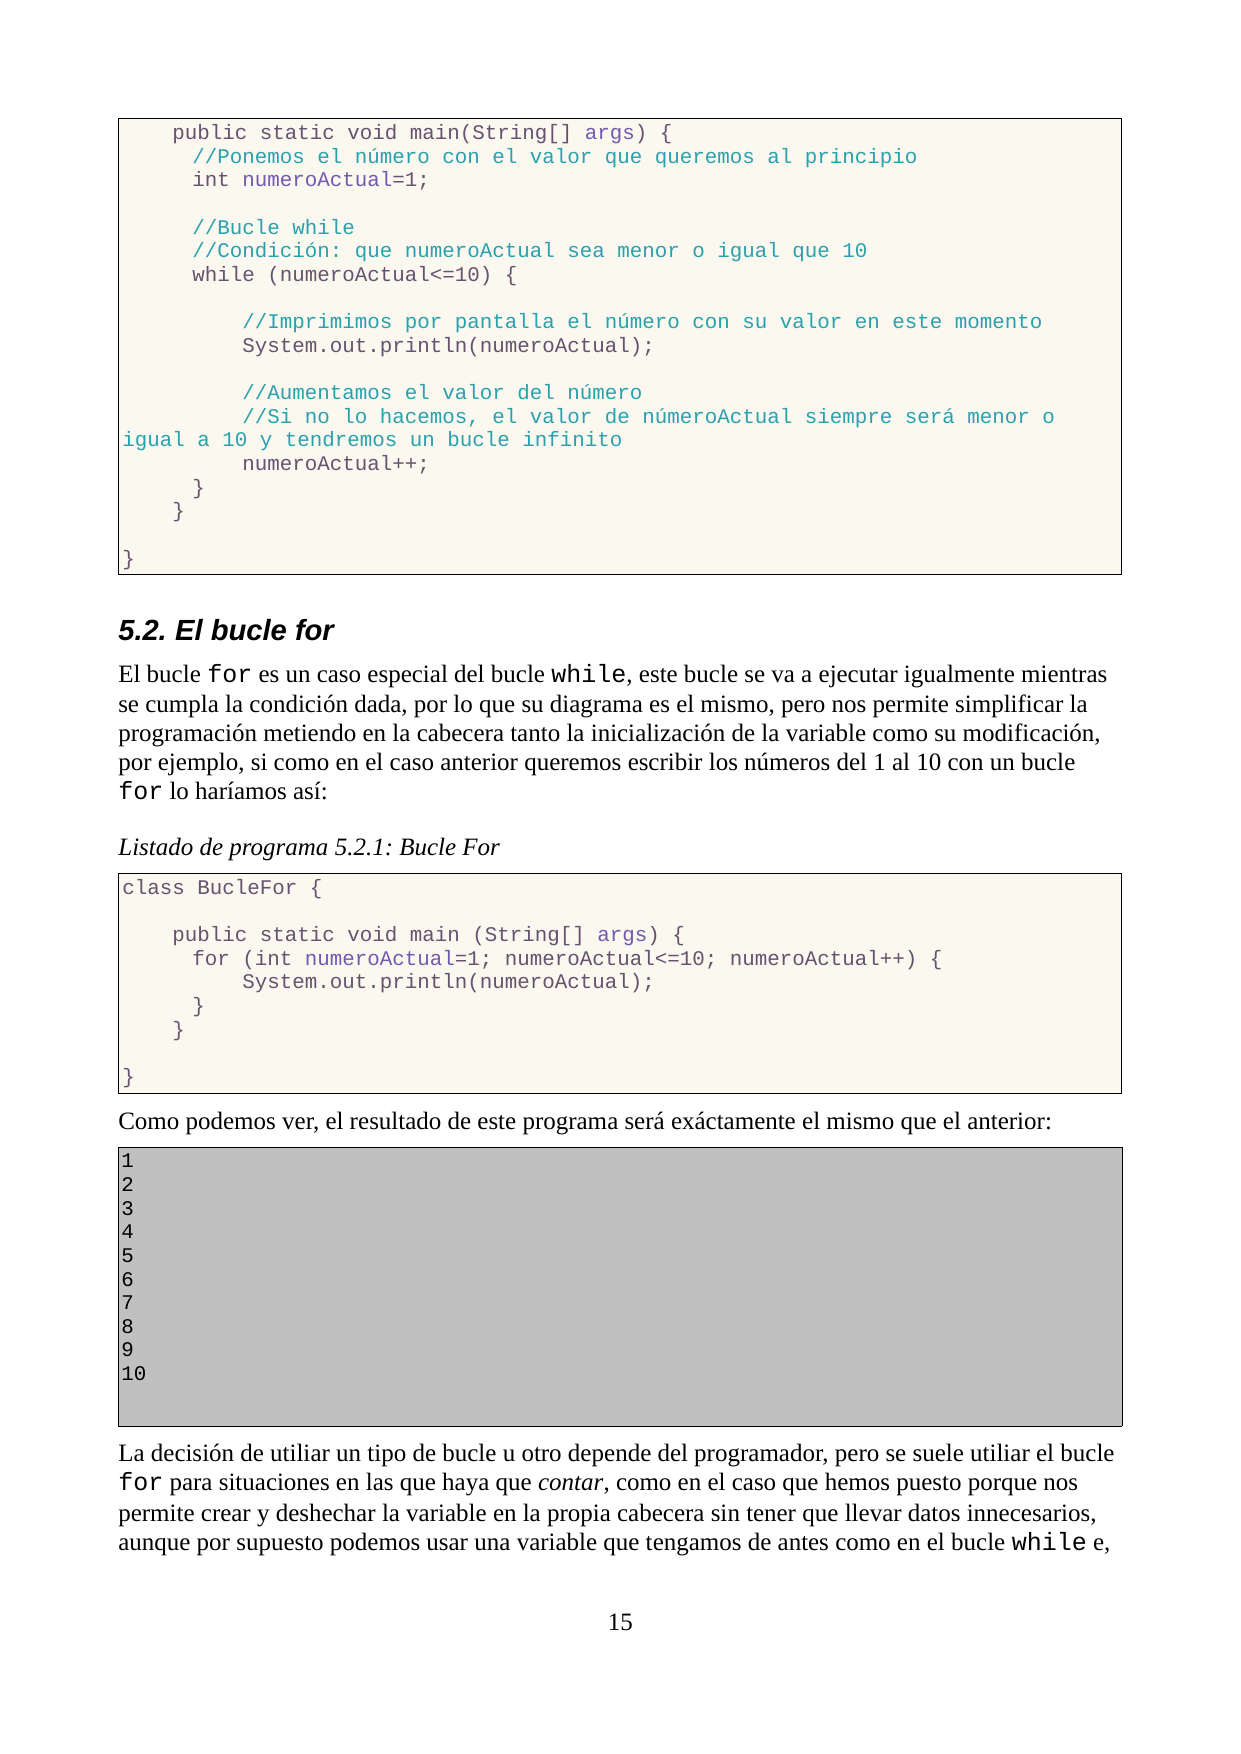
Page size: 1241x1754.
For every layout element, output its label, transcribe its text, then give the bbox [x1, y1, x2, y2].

text while (numeroActual<=10) { [119, 260, 1121, 284]
text System.out.println(numeroActual); [119, 331, 1121, 354]
text 3 [119, 1194, 1122, 1218]
text //Imprimimos por pantalla el número con su valor en este momento [119, 307, 1121, 331]
text numeroActual++; [119, 449, 1121, 473]
text } [119, 1062, 1121, 1093]
text //Si no lo hacemos, el valor de númeroActual siempre será menor o igual a 10 y tendremos un bucle infinito [119, 402, 1121, 449]
text //Bucle while [119, 213, 1121, 236]
text for (int numeroActual=1; numeroActual<=10; numeroActual++) { [119, 944, 1121, 967]
text } [119, 496, 1121, 520]
text 6 [119, 1266, 1122, 1289]
text System.out.println(numeroActual); [119, 967, 1121, 991]
text public static void main(String[] args) { [119, 119, 1121, 142]
text } [119, 991, 1121, 1015]
text 1 [119, 1148, 1122, 1171]
text public static void main (String[] args) { [119, 920, 1121, 944]
text 7 [119, 1289, 1122, 1313]
text class BucleFor { [119, 874, 1121, 897]
text } [119, 544, 1121, 574]
text 9 [119, 1336, 1122, 1360]
text 8 [119, 1313, 1122, 1336]
text Como podemos ver, el resultado de este programa será exáctamente el mismo que el anterior: [118, 1106, 1122, 1135]
text 4 [119, 1218, 1122, 1242]
text El bucle for es un caso especial del bucle while, este bucle se va a ejecutar igualmente mientras se cumpla la condición dada, por lo que su diagrama es el mismo, pero nos permite simplificar la programación metiendo en la cabecera tanto la inicialización de la variable como su modificación, por ejemplo, si como en el caso anterior queremos escribir los números del 1 al 10 con un bucle for lo haríamos así: [118, 659, 1122, 807]
text } [119, 1015, 1121, 1038]
text //Aumentamos el valor del número [119, 378, 1121, 402]
text 2 [119, 1171, 1122, 1194]
text //Ponemos el número con el valor que queremos al principio [119, 142, 1121, 165]
text 10 [119, 1360, 1122, 1387]
list Listado de programa 5.2.1: Bucle For [118, 832, 1122, 860]
text int numeroActual=1; [119, 165, 1121, 189]
text 5 [119, 1242, 1122, 1266]
text } [119, 473, 1121, 496]
subtitle El bucle for [118, 613, 1122, 646]
text //Condición: que numeroActual sea menor o igual que 10 [119, 236, 1121, 260]
text La decisión de utiliar un tipo de bucle u otro depende del programador, pero se suele utiliar el bucle for para situaciones en las que haya que contar, como en el caso que hemos puesto porque nos permite crear y deshechar la variable en la propia cabecera sin tener que llevar datos innecesarios, aunque por supuesto podemos usar una variable que tengamos de antes como en el bucle while e, [118, 1438, 1122, 1557]
